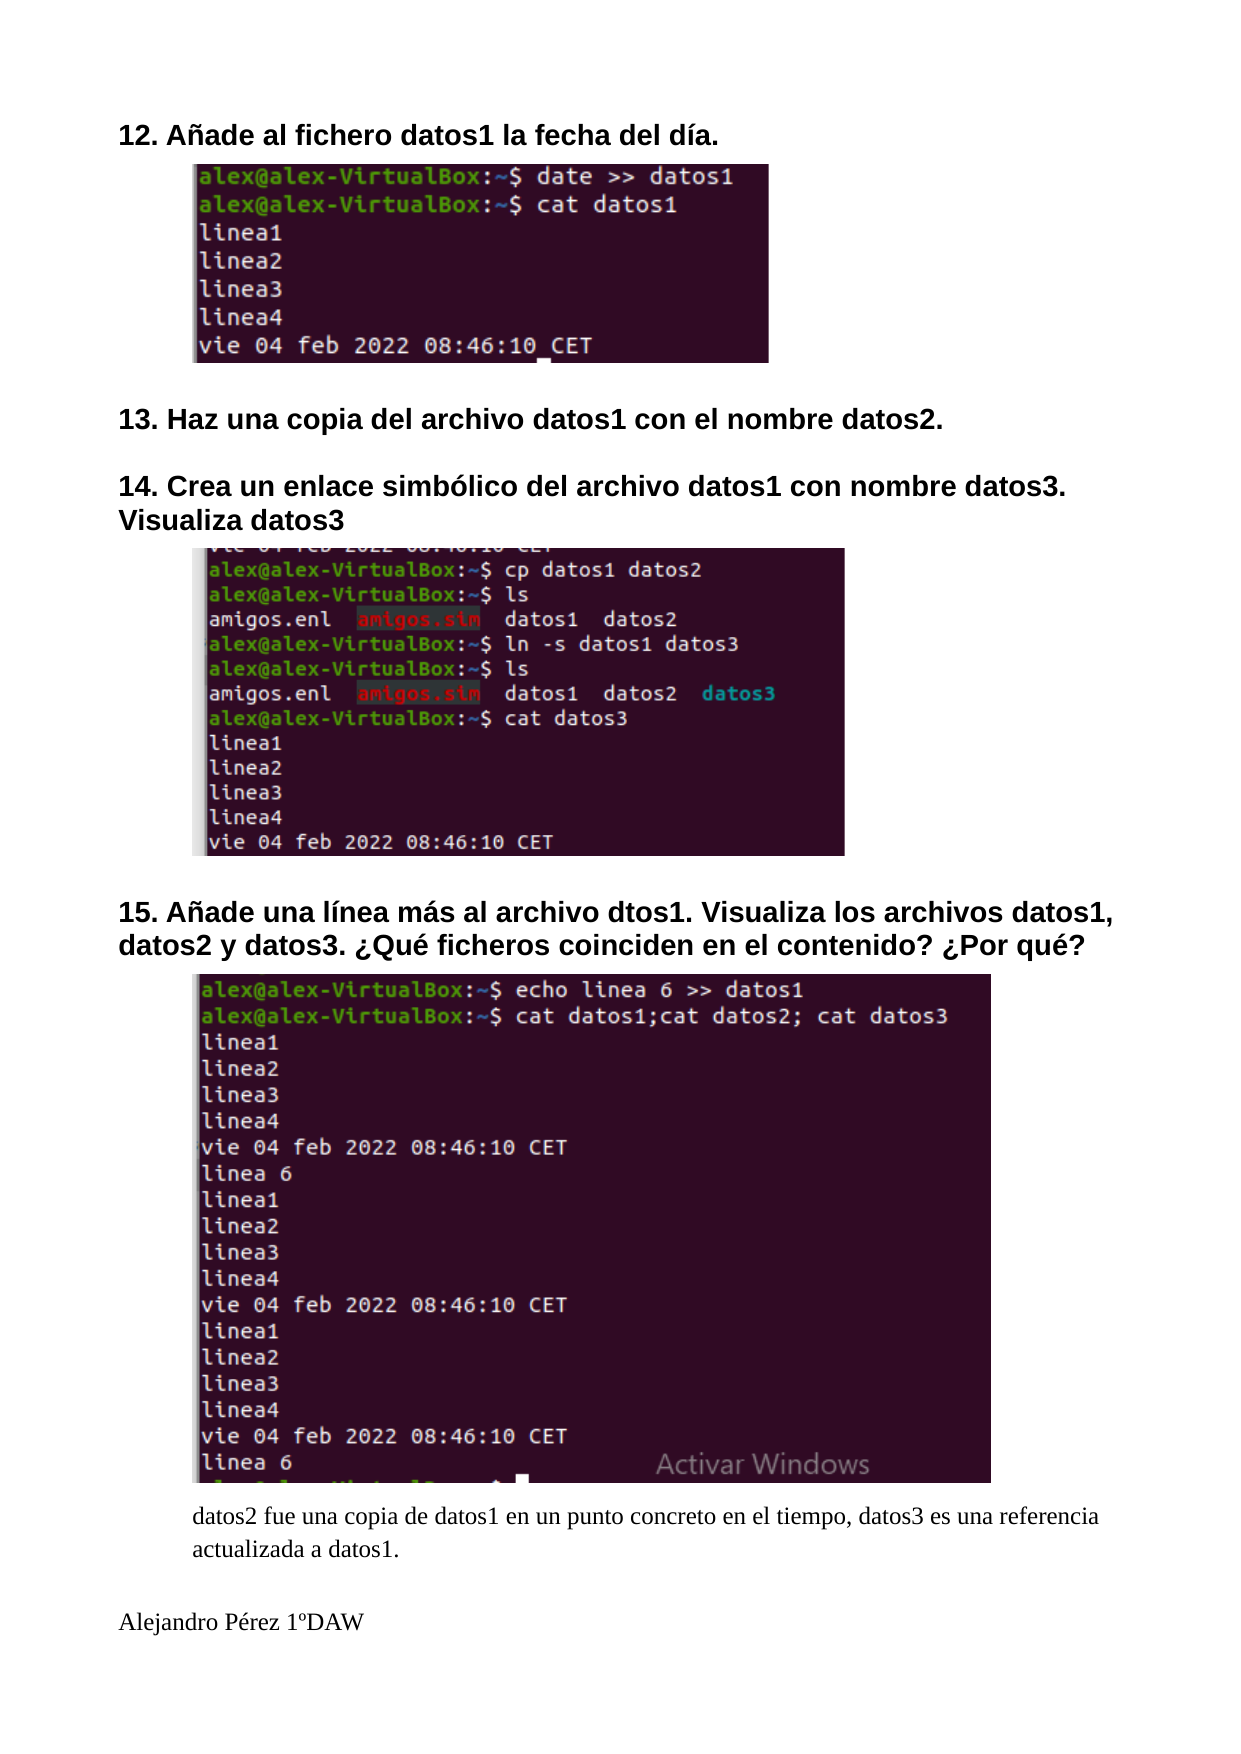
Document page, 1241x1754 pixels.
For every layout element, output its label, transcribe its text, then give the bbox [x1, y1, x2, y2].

picture [192, 548, 845, 856]
subtitle 15. Añade una línea más al archivo dtos1. Visualiza los archivos datos1, datos2 y datos3. ¿Qué ficheros coinciden en el contenido? ¿Por qué? [118, 895, 1122, 962]
subtitle 14. Crea un enlace simbólico del archivo datos1 con nombre datos3. Visualiza datos3 [118, 469, 1122, 536]
subtitle 13. Haz una copia del archivo datos1 con el nombre datos2. [118, 402, 1122, 436]
picture [192, 164, 769, 363]
subtitle 12. Añade al fichero datos1 la fecha del día. [118, 118, 1122, 152]
text datos2 fue una copia de datos1 en un punto concreto en el tiempo, datos3 es una referencia actualizada a datos1. [192, 1501, 1122, 1563]
picture [192, 974, 991, 1483]
